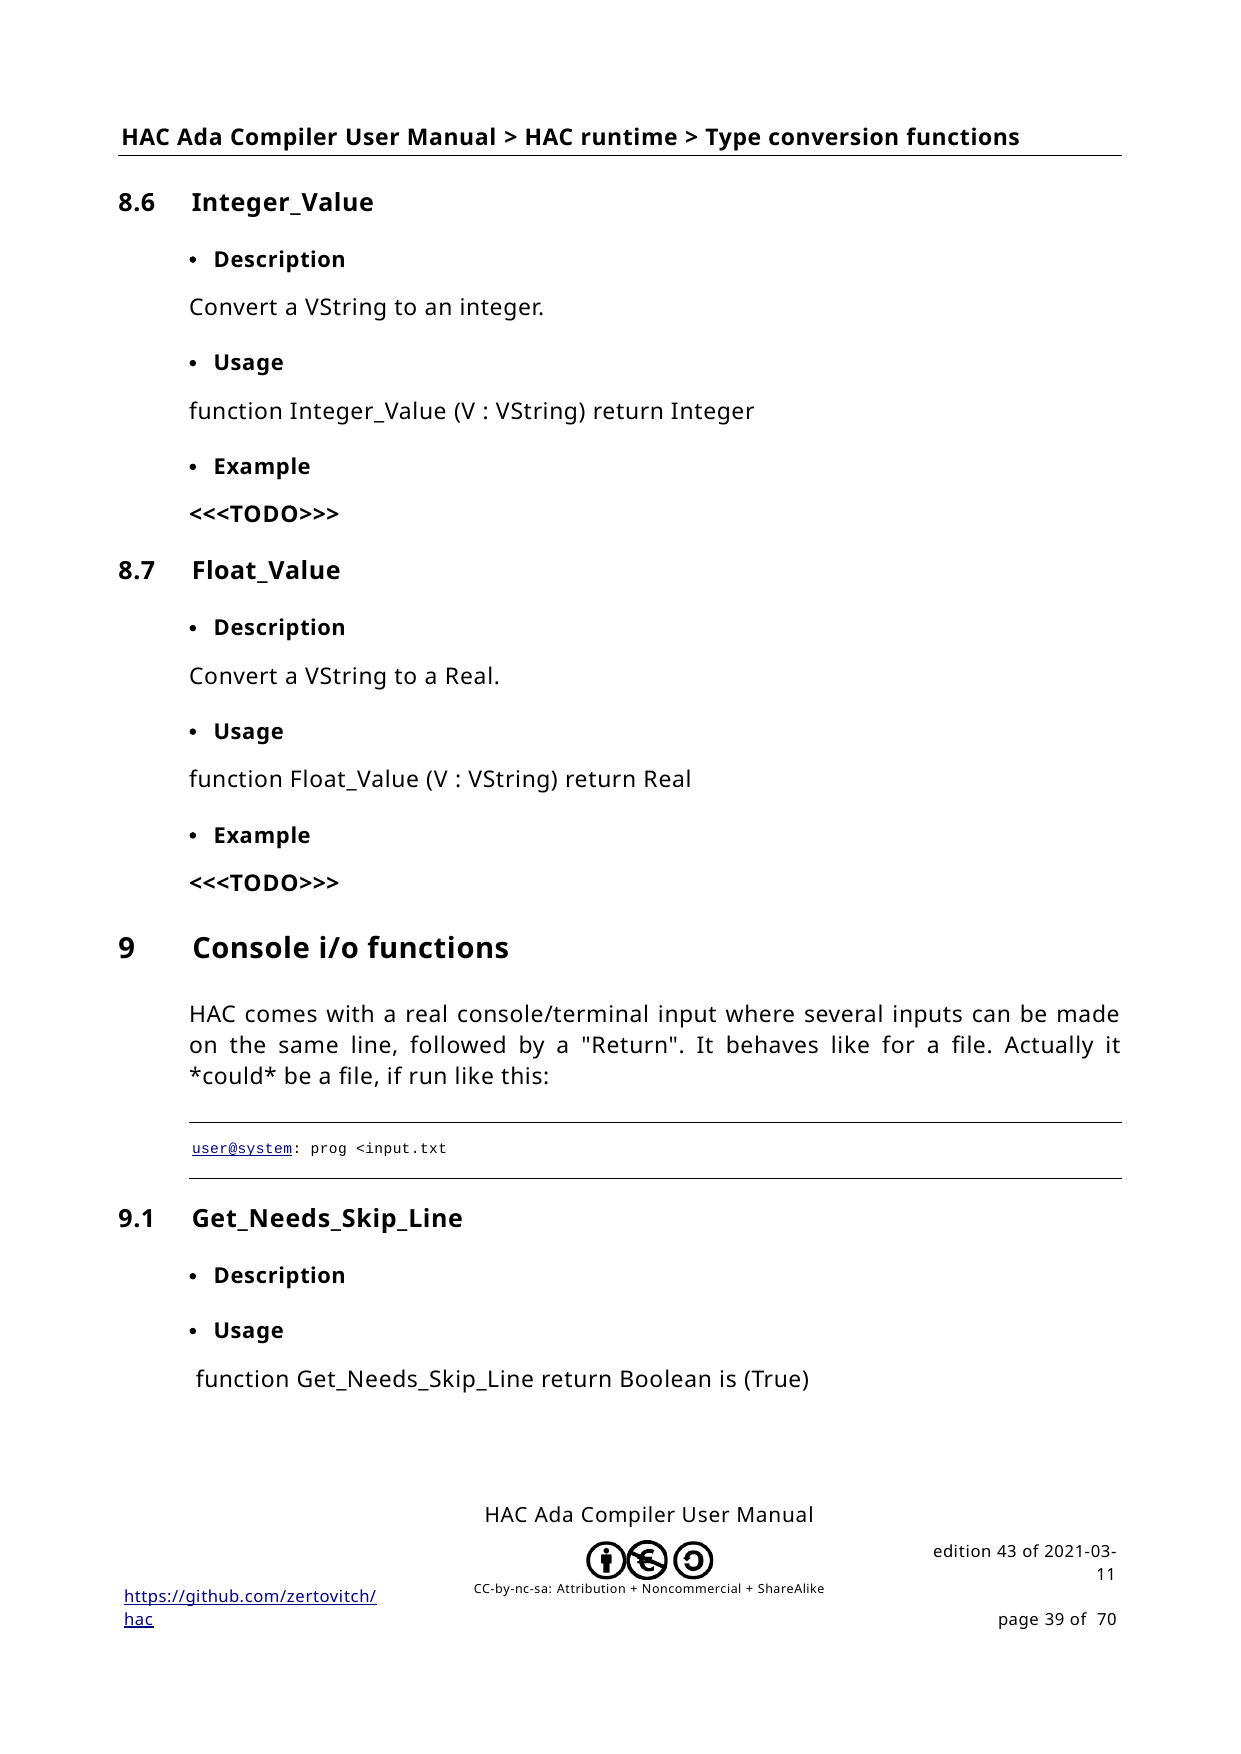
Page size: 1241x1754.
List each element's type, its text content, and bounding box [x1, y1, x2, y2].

subtitle Usage [189, 346, 1122, 377]
list user@system: prog <input.txt [189, 1123, 1122, 1178]
subtitle Usage [189, 714, 1122, 746]
subtitle Description [189, 611, 1122, 642]
text <<<TODO>>> [189, 867, 1122, 898]
subtitle Console i/o functions [118, 927, 1122, 967]
subtitle Example [189, 818, 1122, 849]
subtitle Float_Value [118, 553, 1122, 587]
picture [585, 1540, 668, 1580]
picture [672, 1540, 714, 1580]
text function Get_Needs_Skip_Line return Boolean is (True) [189, 1363, 1122, 1394]
subtitle Example [189, 449, 1122, 481]
text HAC comes with a real console/terminal input where several inputs can be made on the same line, followed by a "Return". It behaves like for a file. Actually it *could* be a file, if run like this: [189, 998, 1122, 1091]
subtitle Description [189, 242, 1122, 273]
subtitle Get_Needs_Skip_Line [118, 1201, 1122, 1235]
text <<<TODO>>> [189, 498, 1122, 529]
text function Integer_Value (V : VString) return Integer [189, 395, 1122, 426]
subtitle Usage [189, 1314, 1122, 1345]
subtitle Description [189, 1259, 1122, 1290]
text Convert a VString to a Real. [189, 660, 1122, 691]
subtitle Integer_Value [118, 184, 1122, 218]
text function Float_Value (V : VString) return Real [189, 763, 1122, 794]
text Convert a VString to an integer. [189, 291, 1122, 322]
